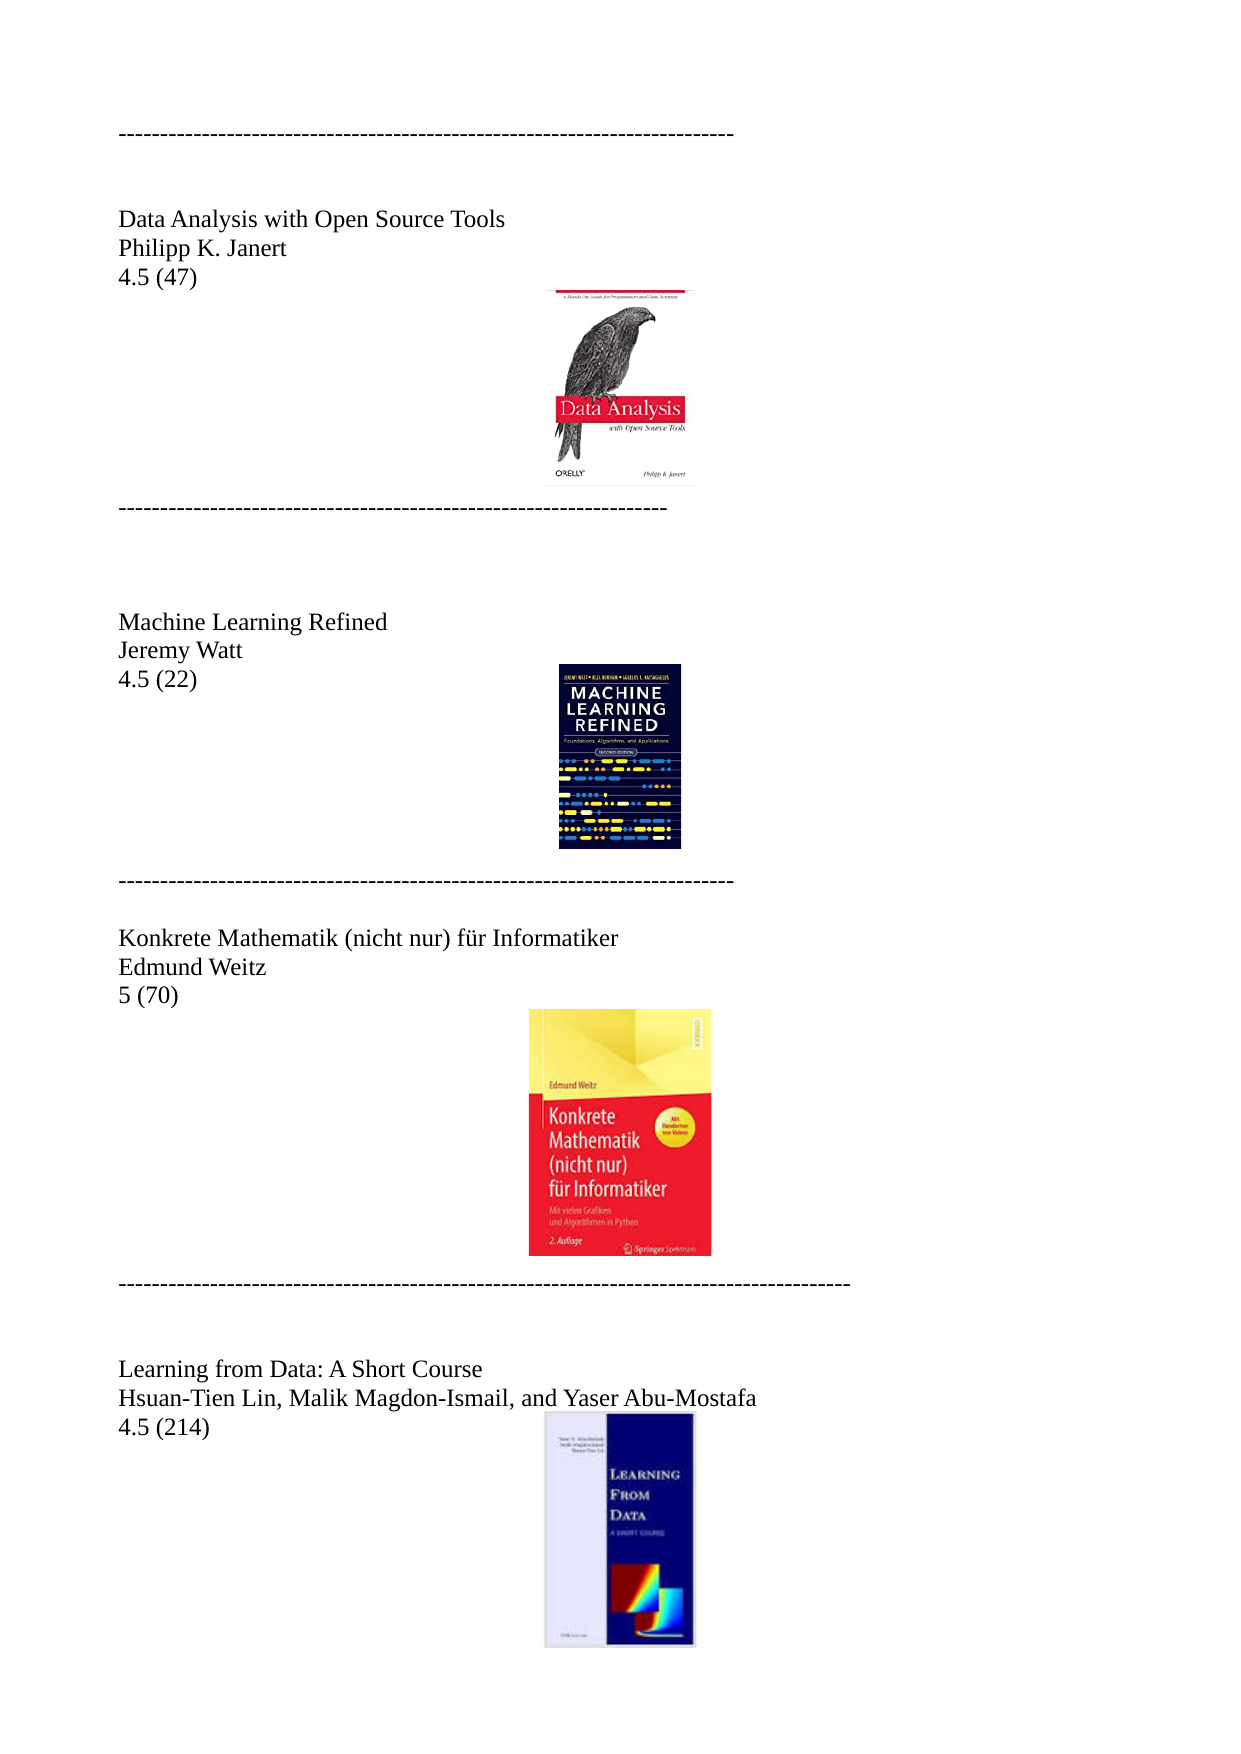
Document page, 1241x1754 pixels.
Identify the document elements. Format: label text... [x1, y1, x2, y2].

text Machine Learning Refined [118, 607, 1122, 636]
text Hsuan-Tien Lin, Malik Magdon-Ismail, and Yaser Abu-Mostafa [118, 1383, 1122, 1412]
text Philipp K. Janert [118, 233, 1122, 262]
text Jeremy Watt [118, 636, 1122, 664]
text ---------------------------------------------------------------------------------------- [118, 1268, 1122, 1297]
text 5 (70) [118, 981, 1122, 1009]
text Konkrete Mathematik (nicht nur) für Informatiker [118, 923, 1122, 952]
text 4.5 (47) [118, 262, 1122, 291]
text -------------------------------------------------------------------------- [118, 866, 1122, 894]
text Learning from Data: A Short Course [118, 1354, 1122, 1383]
text 4.5 (22) [118, 664, 559, 693]
text ------------------------------------------------------------------ [118, 492, 1122, 521]
text 4.5 (214) [118, 1412, 502, 1441]
text [682, 664, 1122, 693]
text Data Analysis with Open Source Tools [118, 204, 1122, 233]
text -------------------------------------------------------------------------- [118, 118, 1122, 147]
text [739, 1412, 1122, 1441]
text Edmund Weitz [118, 952, 1122, 981]
